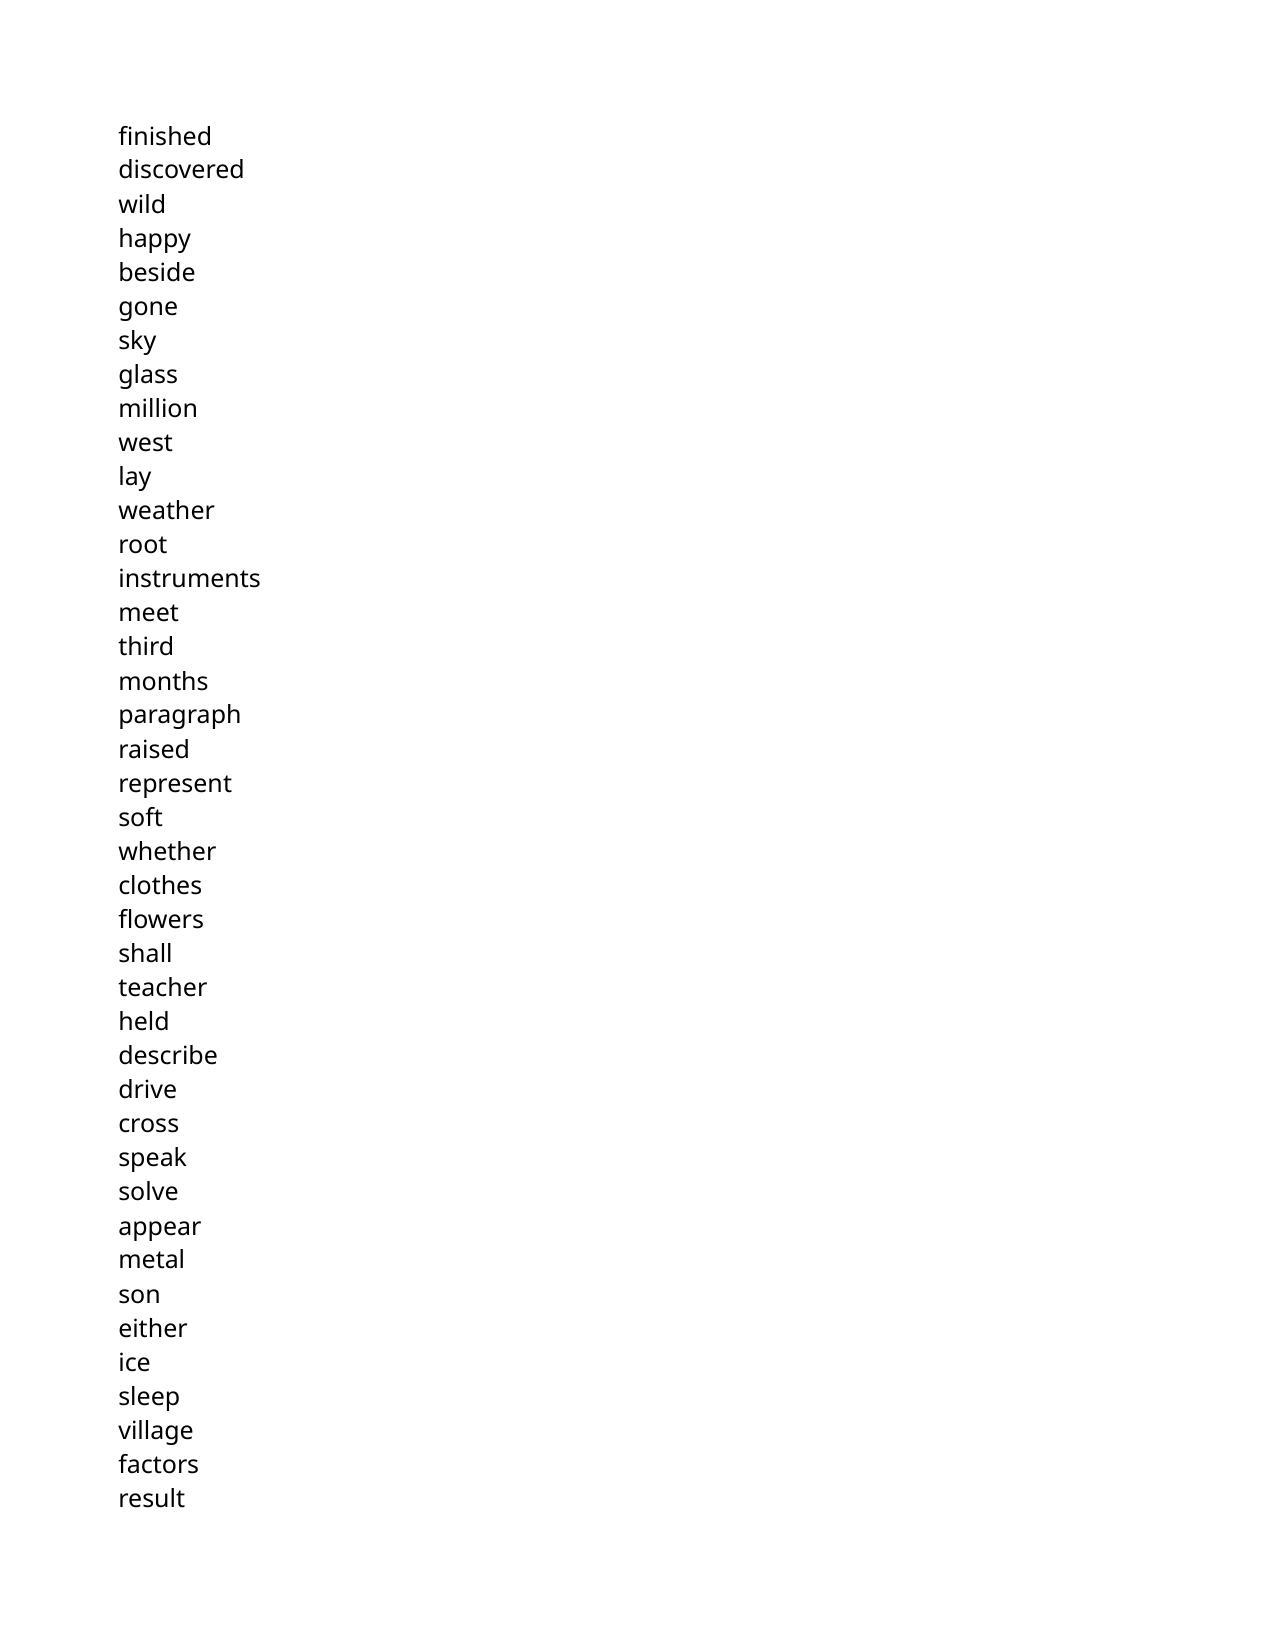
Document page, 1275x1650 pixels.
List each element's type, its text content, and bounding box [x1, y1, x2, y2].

text months [118, 663, 1157, 697]
text drive [118, 1072, 1157, 1106]
text held [118, 1004, 1157, 1038]
text wild [118, 186, 1157, 220]
text solve [118, 1174, 1157, 1208]
text meet [118, 595, 1157, 629]
text finished [118, 118, 1157, 152]
text raised [118, 731, 1157, 765]
text root [118, 527, 1157, 561]
text cross [118, 1106, 1157, 1140]
text third [118, 629, 1157, 663]
text soft [118, 799, 1157, 833]
text lay [118, 459, 1157, 493]
text village [118, 1412, 1157, 1447]
text result [118, 1481, 1157, 1515]
text west [118, 425, 1157, 459]
text instruments [118, 561, 1157, 595]
text teacher [118, 970, 1157, 1004]
text discovered [118, 152, 1157, 186]
text glass [118, 357, 1157, 391]
text shall [118, 936, 1157, 970]
text million [118, 391, 1157, 425]
text speak [118, 1140, 1157, 1174]
text sleep [118, 1378, 1157, 1412]
text paragraph [118, 697, 1157, 731]
text whether [118, 833, 1157, 867]
text metal [118, 1242, 1157, 1276]
text ice [118, 1344, 1157, 1378]
text describe [118, 1038, 1157, 1072]
text weather [118, 493, 1157, 527]
text son [118, 1276, 1157, 1310]
text either [118, 1310, 1157, 1344]
text clothes [118, 867, 1157, 902]
text factors [118, 1447, 1157, 1481]
text represent [118, 765, 1157, 799]
text sky [118, 322, 1157, 357]
text appear [118, 1208, 1157, 1242]
text flowers [118, 902, 1157, 936]
text gone [118, 288, 1157, 322]
text happy [118, 220, 1157, 254]
text beside [118, 254, 1157, 288]
